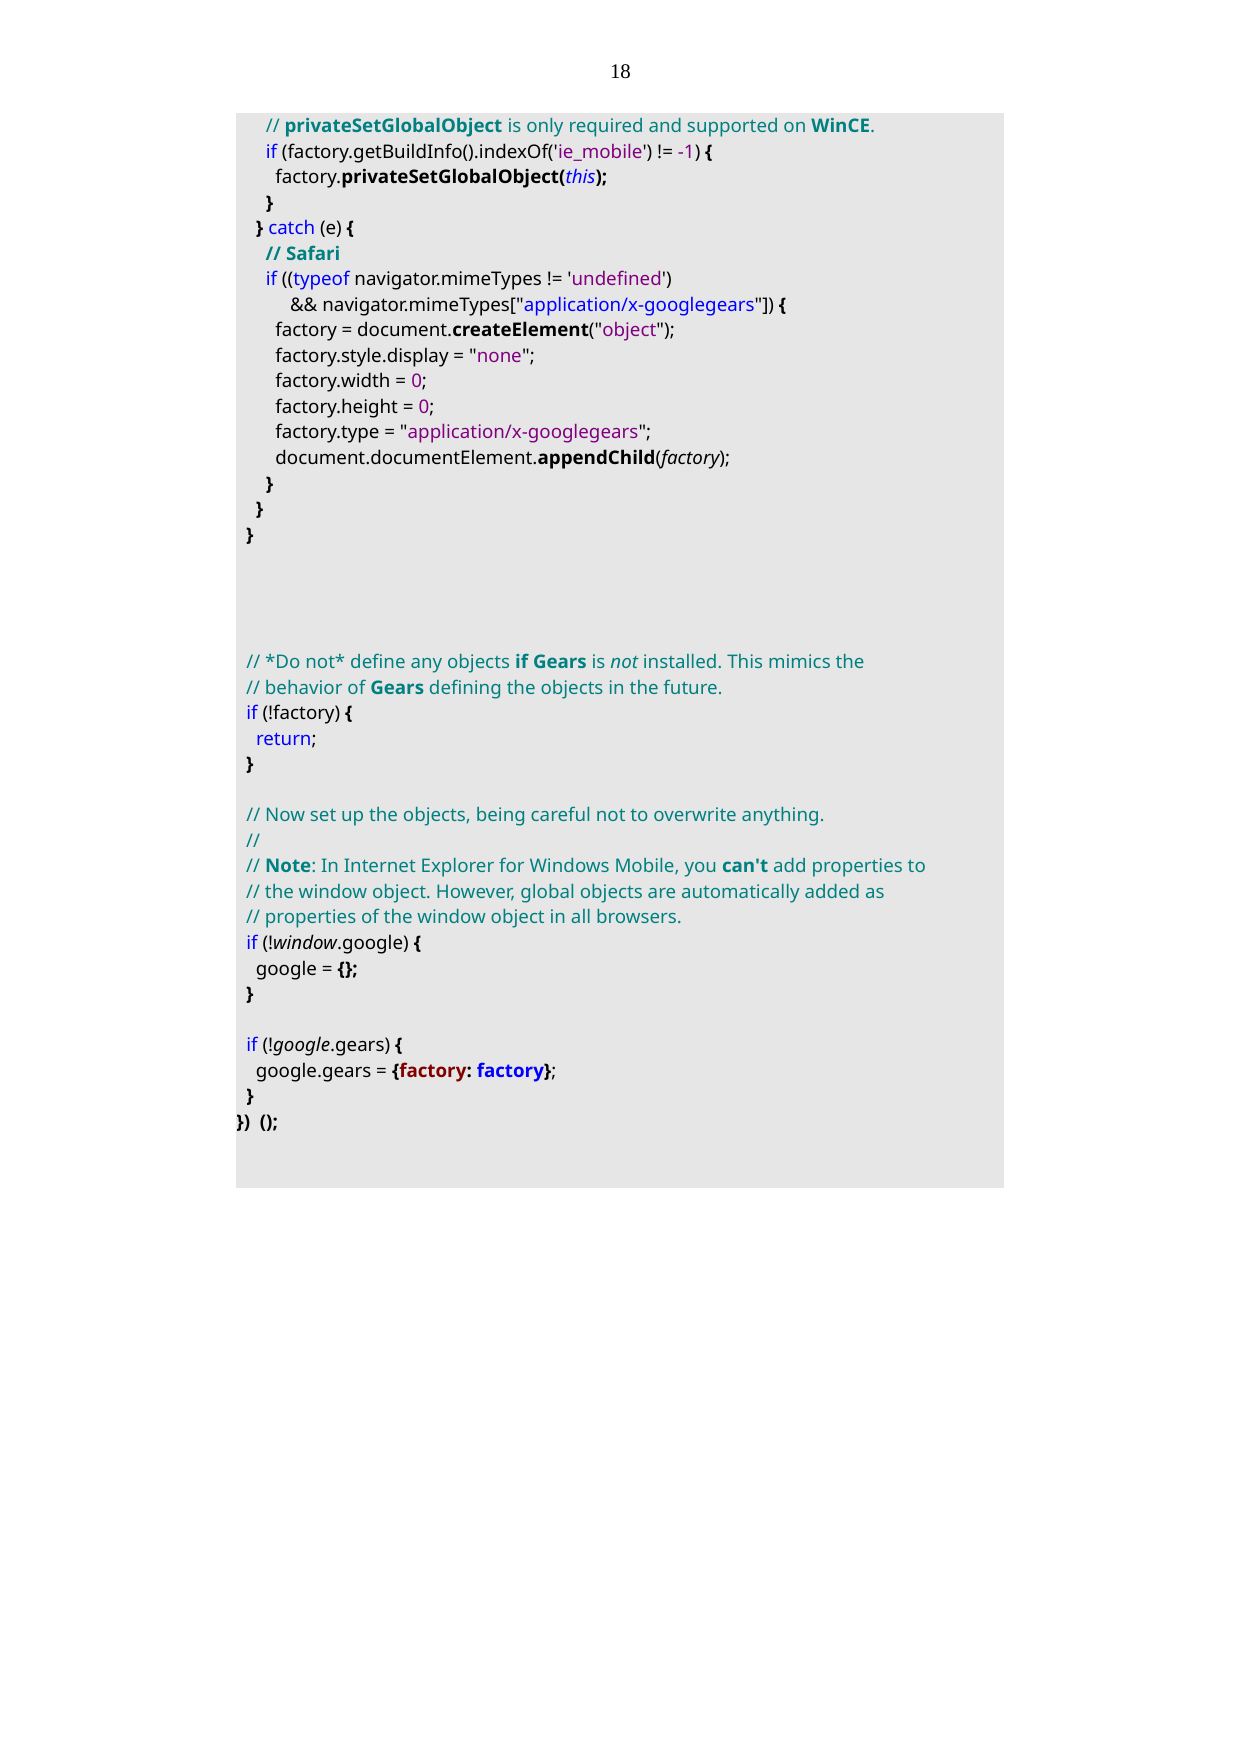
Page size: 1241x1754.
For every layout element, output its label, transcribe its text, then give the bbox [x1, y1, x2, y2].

text factory.style.display = "none"; [236, 342, 1004, 368]
text // Note: In Internet Explorer for Windows Mobile, you can't add properties to [236, 853, 1004, 878]
text if ((typeof navigator.mimeTypes != 'undefined') [236, 266, 1004, 291]
text } [236, 470, 1004, 495]
text if (!window.google) { [236, 929, 1004, 955]
text } [236, 980, 1004, 1006]
text document.documentElement.appendChild(factory); [236, 444, 1004, 470]
text // the window object. However, global objects are automatically added as [236, 878, 1004, 904]
text google = {}; [236, 955, 1004, 980]
text // privateSetGlobalObject is only required and supported on WinCE. [236, 113, 1004, 138]
text } [236, 189, 1004, 215]
text } [236, 1082, 1004, 1108]
text google.gears = {factory: factory}; [236, 1057, 1004, 1082]
text factory.type = "application/x-googlegears"; [236, 419, 1004, 444]
text if (factory.getBuildInfo().indexOf('ie_mobile') != -1) { [236, 138, 1004, 164]
text } [236, 495, 1004, 521]
text // [236, 827, 1004, 853]
text factory.privateSetGlobalObject(this); [236, 164, 1004, 189]
text } [236, 751, 1004, 776]
text return; [236, 725, 1004, 751]
text && navigator.mimeTypes["application/x-googlegears"]) { [236, 291, 1004, 317]
text } [236, 521, 1004, 546]
text if (!factory) { [236, 699, 1004, 725]
text // properties of the window object in all browsers. [236, 904, 1004, 929]
text // Safari [236, 240, 1004, 266]
text // behavior of Gears defining the objects in the future. [236, 674, 1004, 699]
text if (!google.gears) { [236, 1031, 1004, 1057]
text factory = document.createElement("object"); [236, 317, 1004, 342]
text // *Do not* define any objects if Gears is not installed. This mimics the [236, 648, 1004, 674]
text } catch (e) { [236, 215, 1004, 240]
text }) (); [236, 1108, 1004, 1133]
text factory.width = 0; [236, 368, 1004, 393]
text // Now set up the objects, being careful not to overwrite anything. [236, 802, 1004, 827]
text factory.height = 0; [236, 393, 1004, 419]
